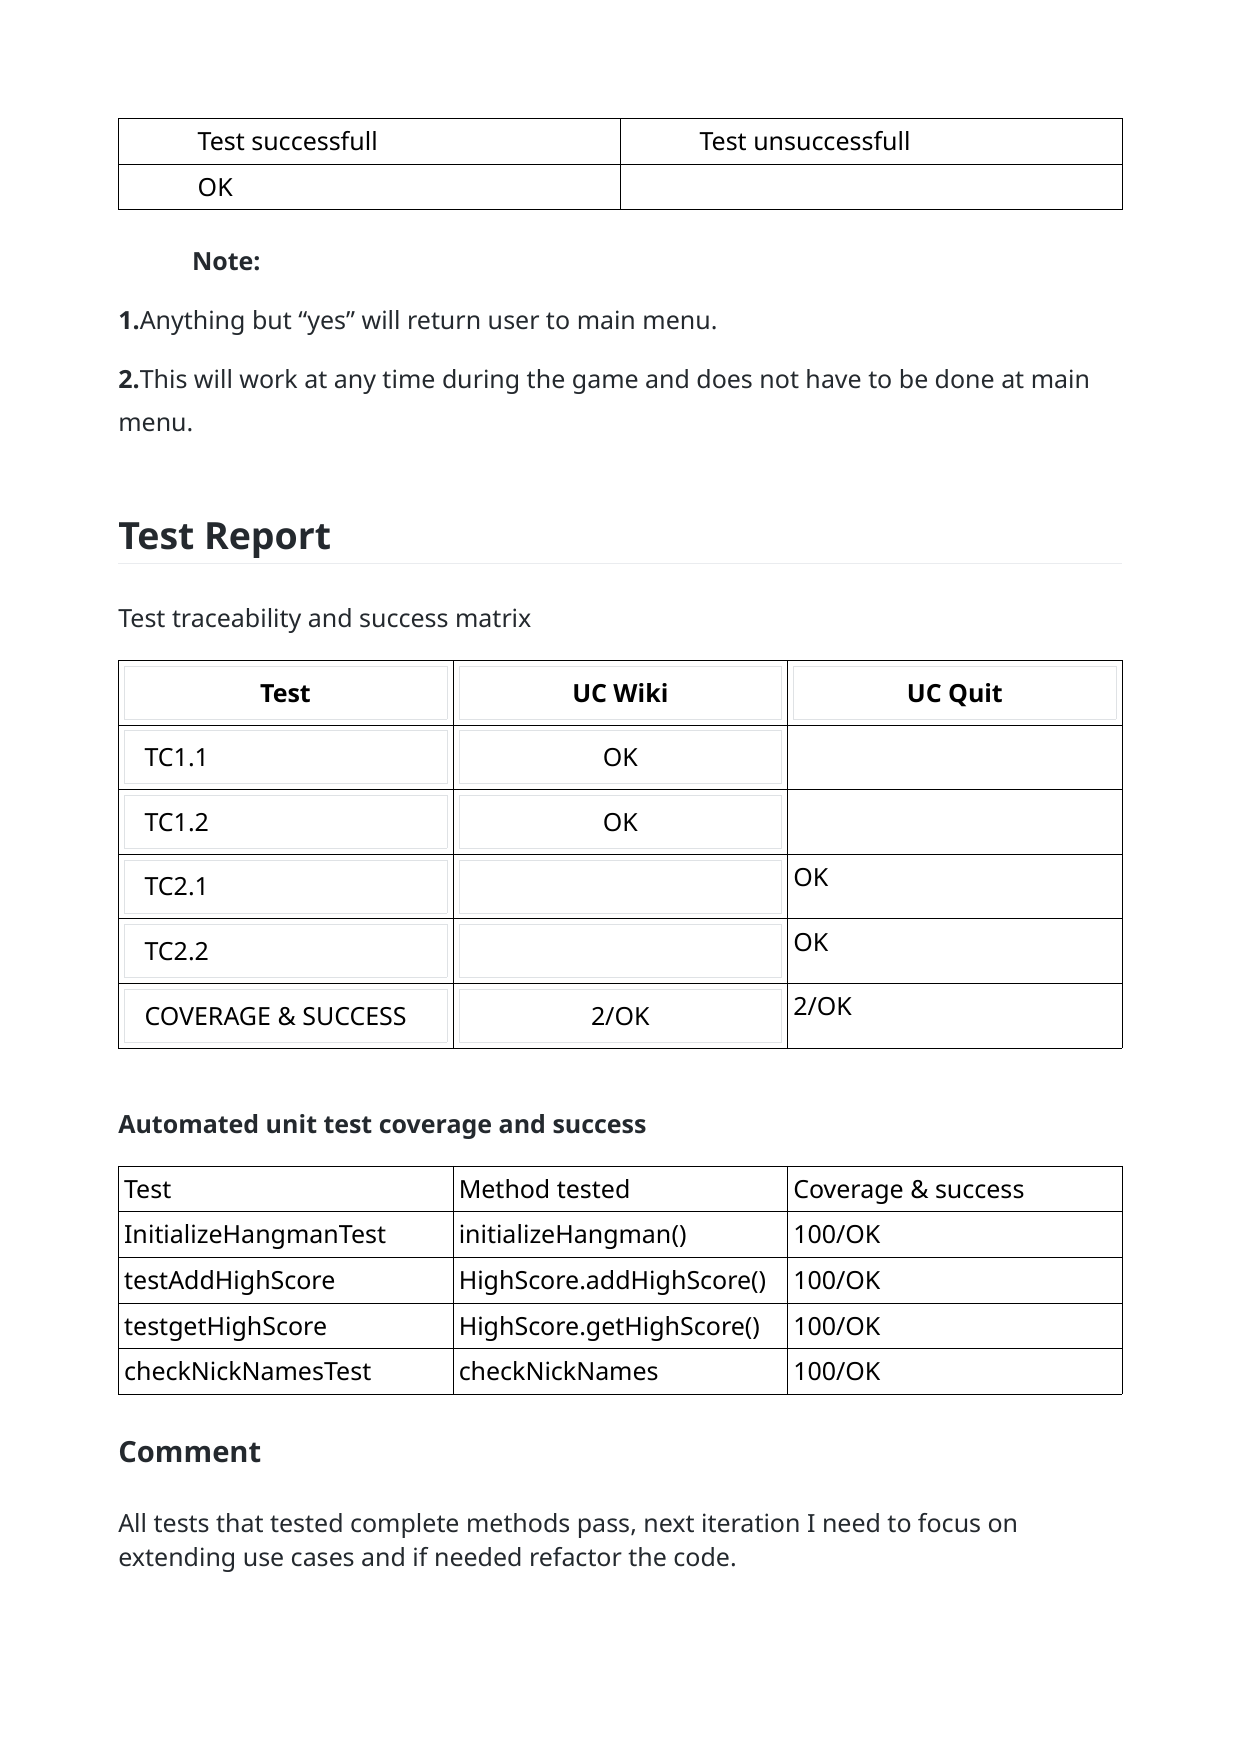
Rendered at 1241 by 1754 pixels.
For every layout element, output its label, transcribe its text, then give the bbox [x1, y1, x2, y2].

subtitle Test Report [118, 509, 1122, 563]
table_cell checkNickNamesTest [119, 1349, 453, 1394]
table_cell [788, 726, 1122, 789]
table_cell OK [454, 790, 787, 854]
table_cell OK [119, 165, 620, 209]
table_header Test [119, 1167, 453, 1211]
table_cell [454, 855, 787, 918]
table_cell 100/OK [788, 1212, 1122, 1257]
table_header Coverage & success [788, 1167, 1122, 1211]
table_cell [454, 919, 787, 983]
table_cell TC1.1 [119, 726, 453, 789]
table_cell [788, 790, 1122, 854]
text Test traceability and success matrix [118, 601, 1122, 635]
table_cell OK [454, 726, 787, 789]
table_header UC Quit [788, 661, 1122, 724]
table_header Test successfull [119, 119, 620, 164]
table_cell testgetHighScore [119, 1304, 453, 1348]
text 2.This will work at any time during the game and does not have to be done at main menu. [118, 362, 1122, 438]
table_cell [621, 165, 1122, 209]
table_cell 2/OK [788, 984, 1122, 1047]
table_header Test [119, 661, 453, 724]
table_cell initializeHangman() [454, 1212, 787, 1257]
table_header Test unsuccessfull [621, 119, 1122, 164]
text Automated unit test coverage and success [118, 1107, 1122, 1141]
subtitle Comment [118, 1431, 1122, 1471]
table_cell 100/OK [788, 1349, 1122, 1394]
table_cell 2/OK [454, 984, 787, 1047]
table_cell TC2.1 [119, 855, 453, 918]
table_cell HighScore.addHighScore() [454, 1258, 787, 1303]
table_cell OK [788, 855, 1122, 918]
table_cell testAddHighScore [119, 1258, 453, 1303]
table_cell OK [788, 919, 1122, 983]
table_cell HighScore.getHighScore() [454, 1304, 787, 1348]
table_cell COVERAGE & SUCCESS [119, 984, 453, 1047]
table_cell TC2.2 [119, 919, 453, 983]
list Note: [118, 210, 1122, 278]
table_header UC Wiki [454, 661, 787, 724]
text All tests that tested complete methods pass, next iteration I need to focus on extending use cases and if needed refactor the code. [118, 1506, 1122, 1574]
table_cell 100/OK [788, 1304, 1122, 1348]
table_cell TC1.2 [119, 790, 453, 854]
table_cell checkNickNames [454, 1349, 787, 1394]
table_cell InitializeHangmanTest [119, 1212, 453, 1257]
text 1.Anything but “yes” will return user to main menu. [118, 303, 1122, 337]
table_cell 100/OK [788, 1258, 1122, 1303]
table_header Method tested [454, 1167, 787, 1211]
